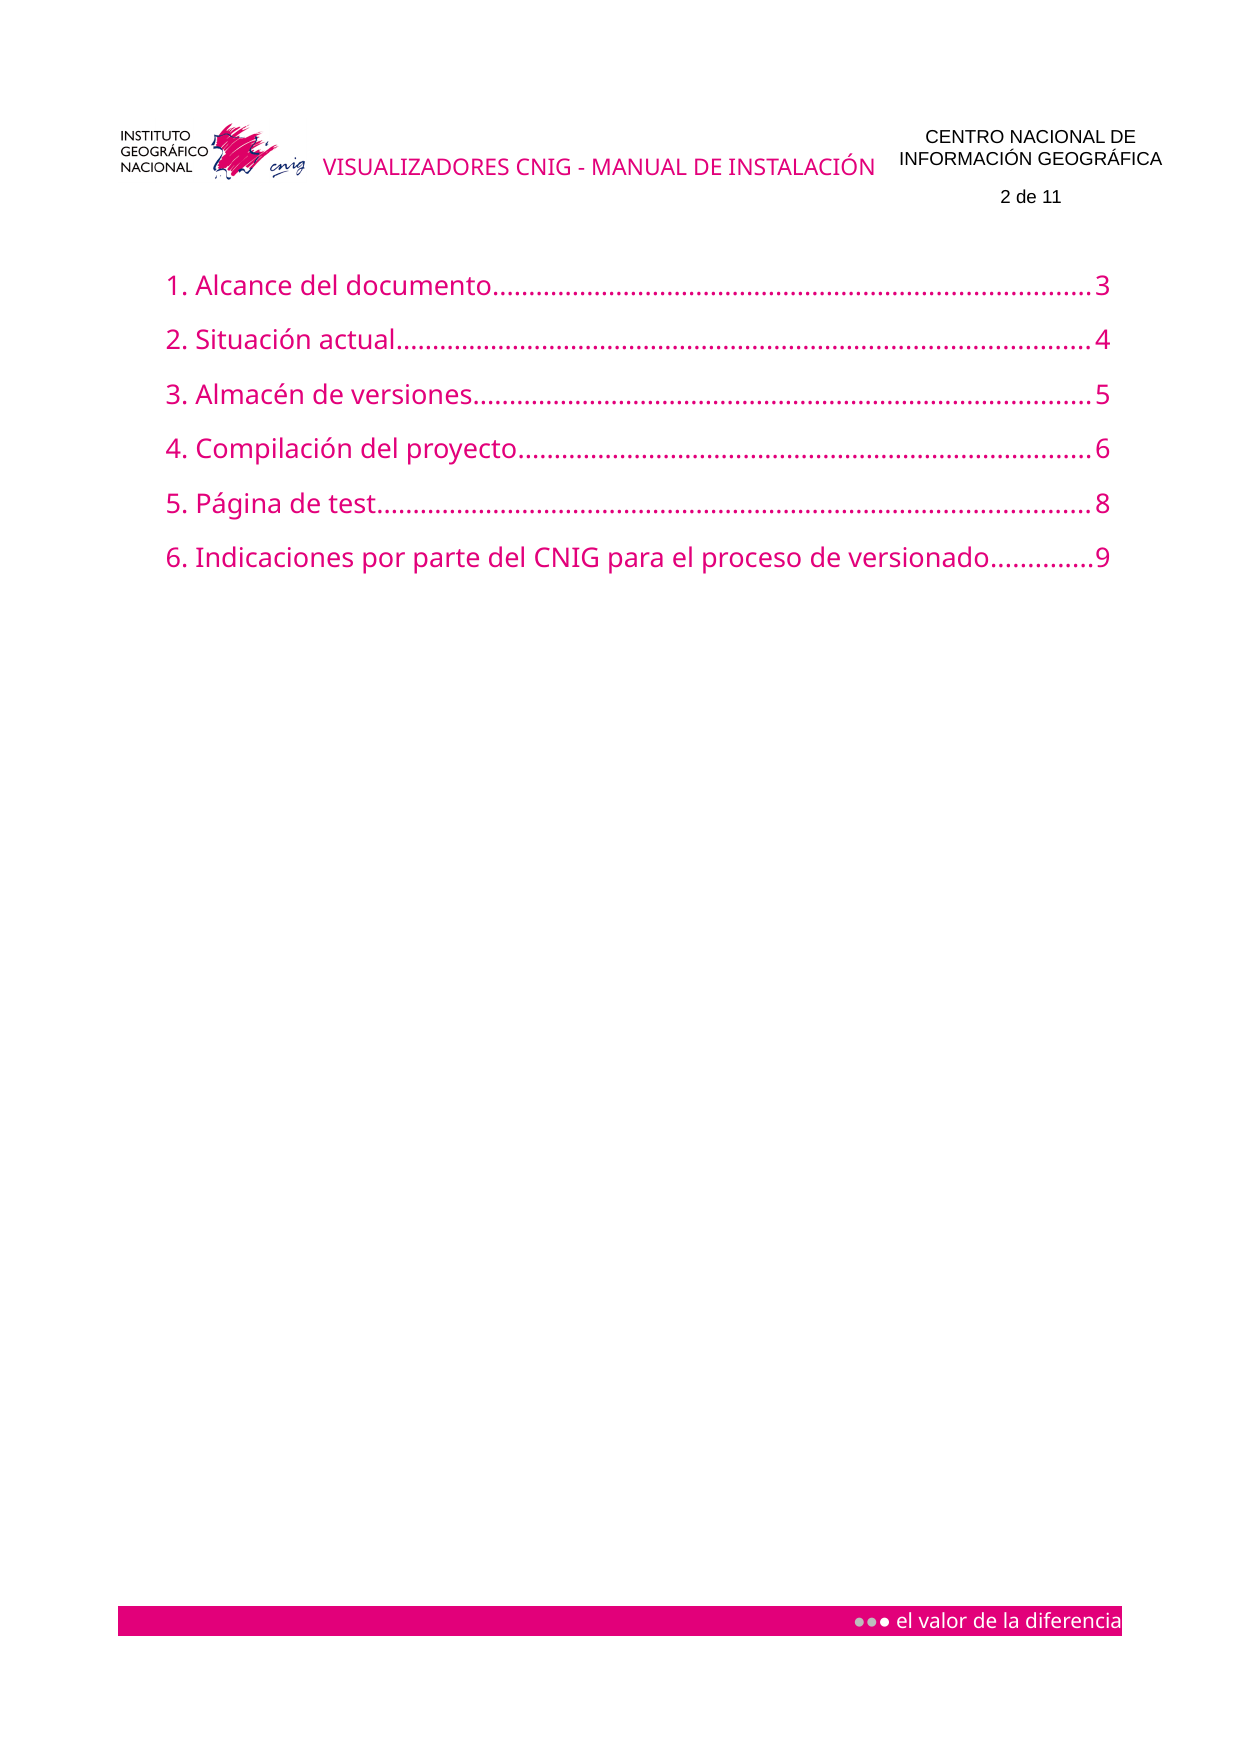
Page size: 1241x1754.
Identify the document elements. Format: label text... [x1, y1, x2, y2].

text 6. Indicaciones por parte del CNIG para el proceso de versionado 9 [165, 539, 1110, 576]
text 5. Página de test 8 [165, 484, 1110, 521]
text 2. Situación actual 4 [165, 321, 1110, 357]
text 1. Alcance del documento 3 [165, 266, 1110, 303]
text 4. Compilación del proyecto 6 [165, 430, 1110, 467]
text 3. Almacén de versiones 5 [165, 375, 1110, 412]
picture [118, 118, 307, 183]
